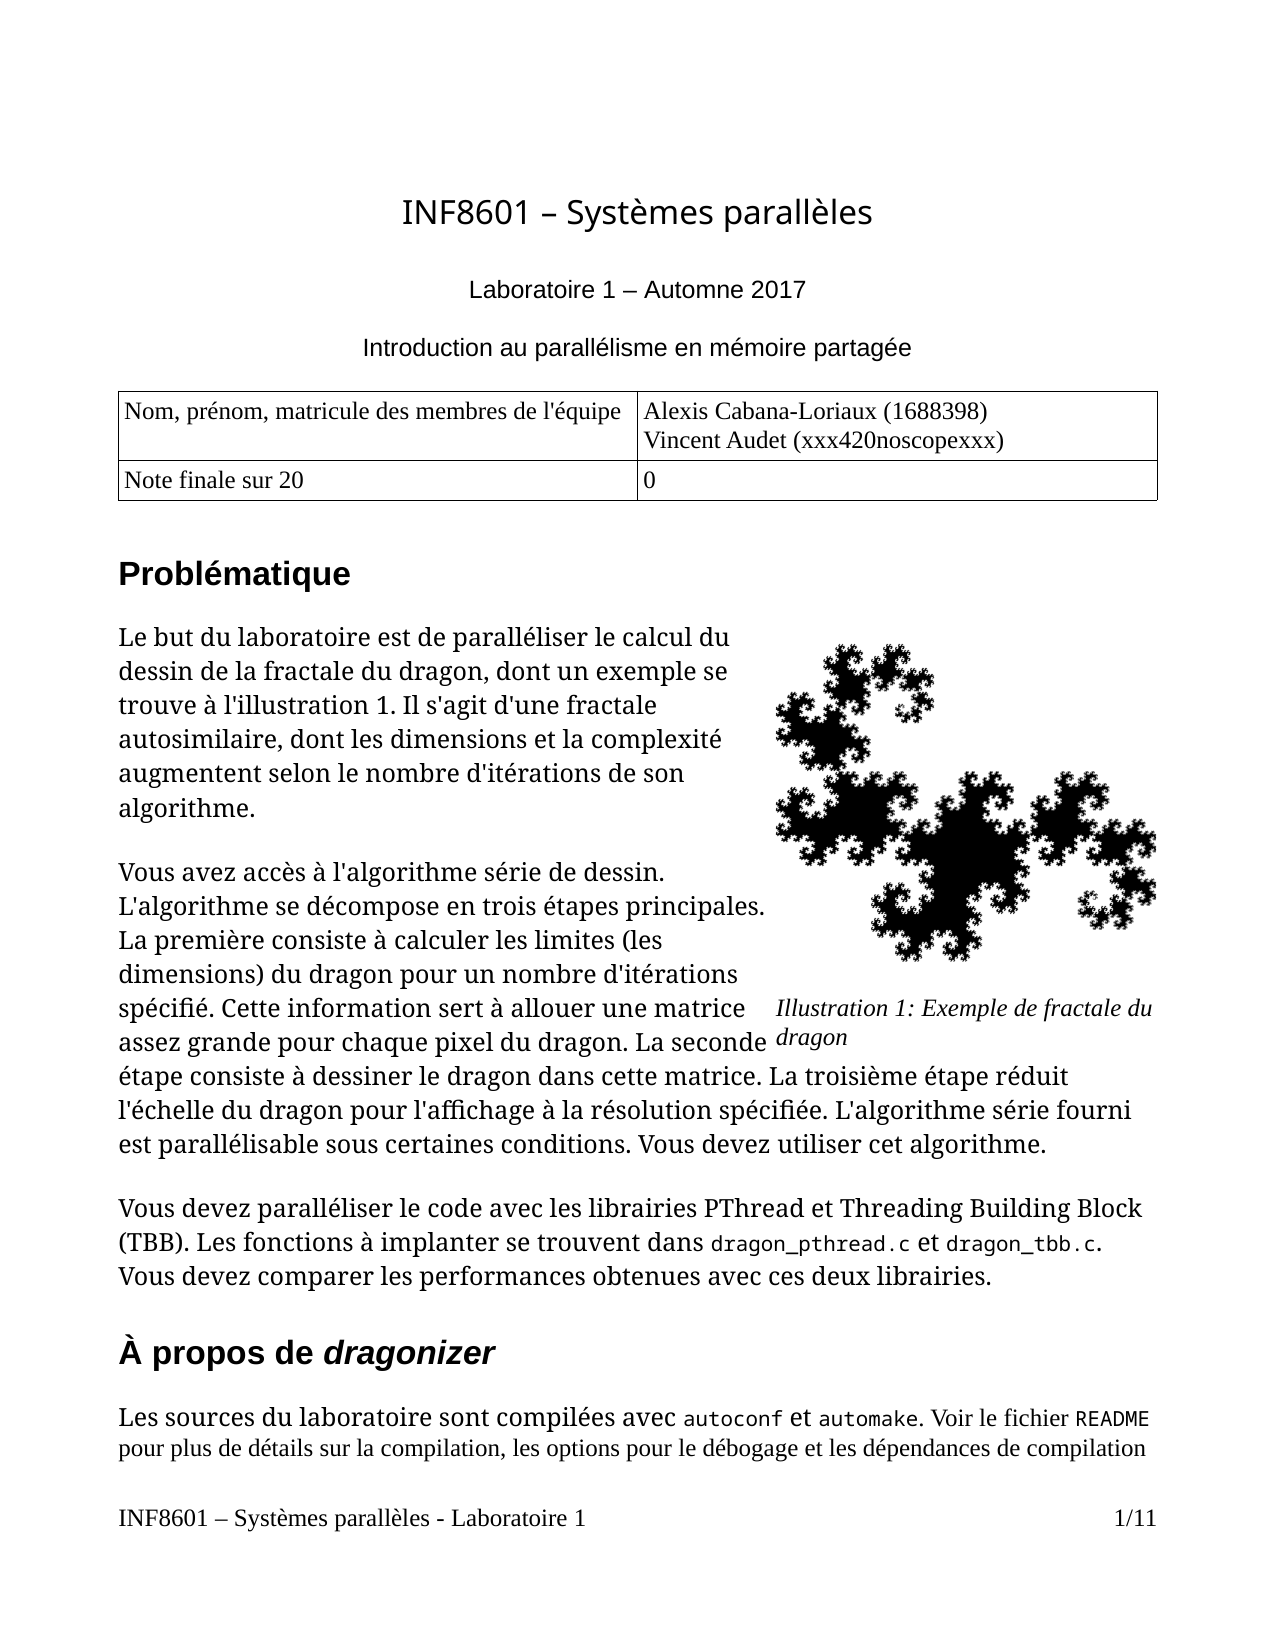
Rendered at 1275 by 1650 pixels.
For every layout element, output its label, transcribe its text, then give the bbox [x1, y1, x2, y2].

text Introduction au parallélisme en mémoire partagée [118, 333, 1157, 362]
table_header Alexis Cabana-Loriaux (1688398) Vincent Audet (xxx420noscopexxx) [638, 392, 1157, 459]
table_header Nom, prénom, matricule des membres de l'équipe [119, 392, 637, 459]
text Le but du laboratoire est de paralléliser le calcul du dessin de la fractale du dragon, dont un exemple se trouve à l'illustration 1. Il s'agit d'une fractale autosimilaire, dont les dimensions et la complexité augmentent selon le nombre d'itérations de son algorithme. [118, 620, 775, 824]
subtitle À propos de dragonizer [118, 1333, 1157, 1372]
text Les sources du laboratoire sont compilées avec autoconf et automake. Voir le fichier README pour plus de détails sur la compilation, les options pour le débogage et les dépendances de compilation [118, 1399, 1157, 1462]
text Illustration 1: Exemple de fractale du dragon [776, 993, 1156, 1050]
picture [775, 612, 1157, 993]
text Vous avez accès à l'algorithme série de dessin. L'algorithme se décompose en trois étapes principales. La première consiste à calculer les limites (les dimensions) du dragon pour un nombre d'itérations spécifié. Cette information sert à allouer une matrice assez grande pour chaque pixel du dragon. La seconde étape consiste à dessiner le dragon dans cette matrice. La troisième étape réduit l'échelle du dragon pour l'affichage à la résolution spécifiée. L'algorithme série fourni est parallélisable sous certaines conditions. Vous devez utiliser cet algorithme. [118, 854, 1157, 1161]
text INF8601 – Systèmes parallèles [118, 189, 1157, 234]
text Vous devez paralléliser le code avec les librairies PThread et Threading Building Block (TBB). Les fonctions à implanter se trouvent dans dragon_pthread.c et dragon_tbb.c. Vous devez comparer les performances obtenues avec ces deux librairies. [118, 1191, 1157, 1293]
text Laboratoire 1 – Automne 2017 [118, 276, 1157, 304]
table_cell Note finale sur 20 [119, 461, 637, 500]
subtitle Problématique [118, 554, 1157, 592]
table_cell 0 [638, 461, 1157, 500]
